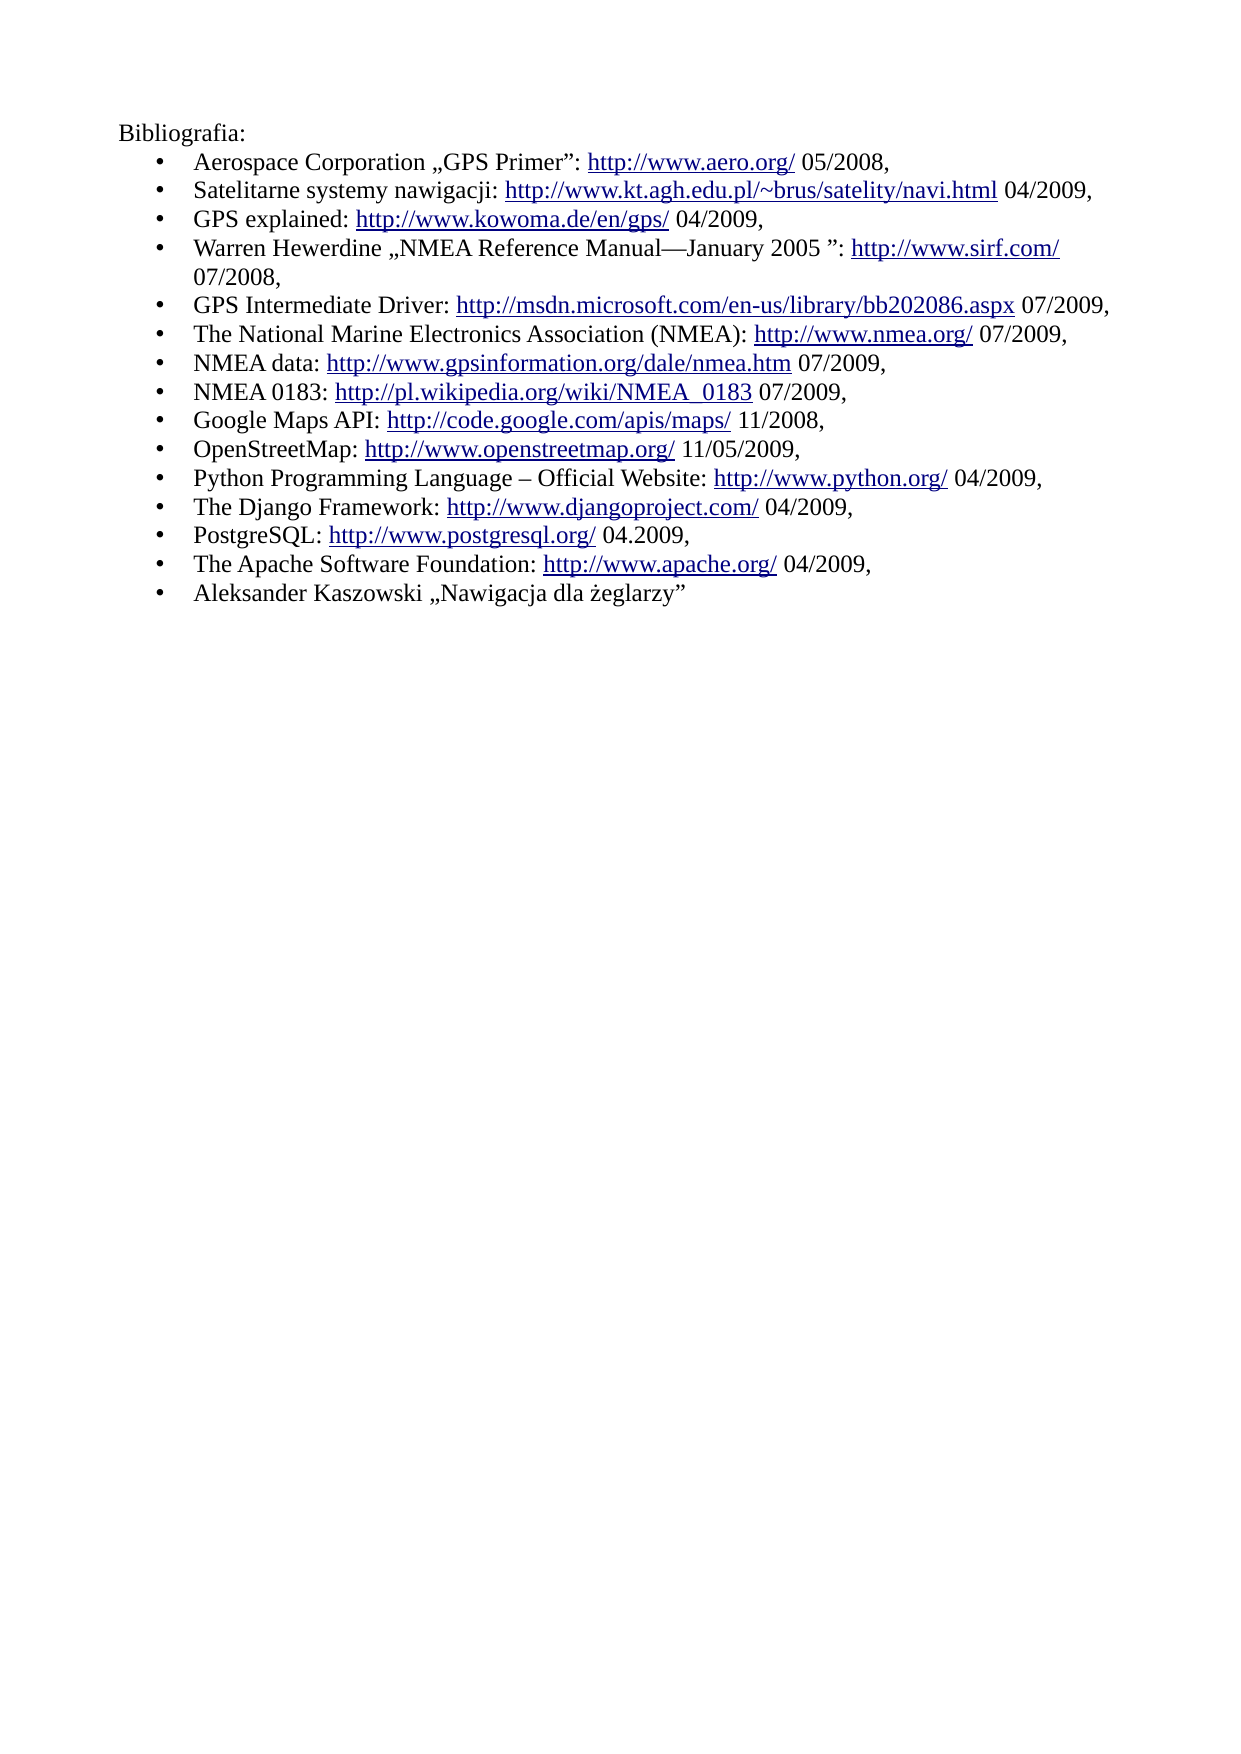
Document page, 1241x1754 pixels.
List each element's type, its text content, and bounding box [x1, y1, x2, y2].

list Google Maps API: http://code.google.com/apis/maps/ 11/2008, [156, 406, 1122, 434]
list Aerospace Corporation „GPS Primer”: http://www.aero.org/ 05/2008, [156, 147, 1122, 176]
list The Django Framework: http://www.djangoproject.com/ 04/2009, [156, 492, 1122, 521]
list NMEA data: http://www.gpsinformation.org/dale/nmea.htm 07/2009, [156, 348, 1122, 377]
list GPS explained: http://www.kowoma.de/en/gps/ 04/2009, [156, 204, 1122, 233]
list Satelitarne systemy nawigacji: http://www.kt.agh.edu.pl/~brus/satelity/navi.html 04/2009, [156, 176, 1122, 204]
list The Apache Software Foundation: http://www.apache.org/ 04/2009, [156, 549, 1122, 578]
list NMEA 0183: http://pl.wikipedia.org/wiki/NMEA_0183 07/2009, [156, 377, 1122, 406]
list The National Marine Electronics Association (NMEA): http://www.nmea.org/ 07/2009, [156, 319, 1122, 348]
list Python Programming Language – Official Website: http://www.python.org/ 04/2009, [156, 463, 1122, 492]
list Aleksander Kaszowski „Nawigacja dla żeglarzy” [156, 578, 1122, 607]
text Bibliografia: [118, 118, 1122, 147]
list OpenStreetMap: http://www.openstreetmap.org/ 11/05/2009, [156, 434, 1122, 463]
list PostgreSQL: http://www.postgresql.org/ 04.2009, [156, 521, 1122, 549]
list GPS Intermediate Driver: http://msdn.microsoft.com/en-us/library/bb202086.aspx 07/2009, [156, 291, 1122, 319]
list Warren Hewerdine „NMEA Reference Manual—January 2005 ”: http://www.sirf.com/ 07/2008, [156, 233, 1122, 291]
